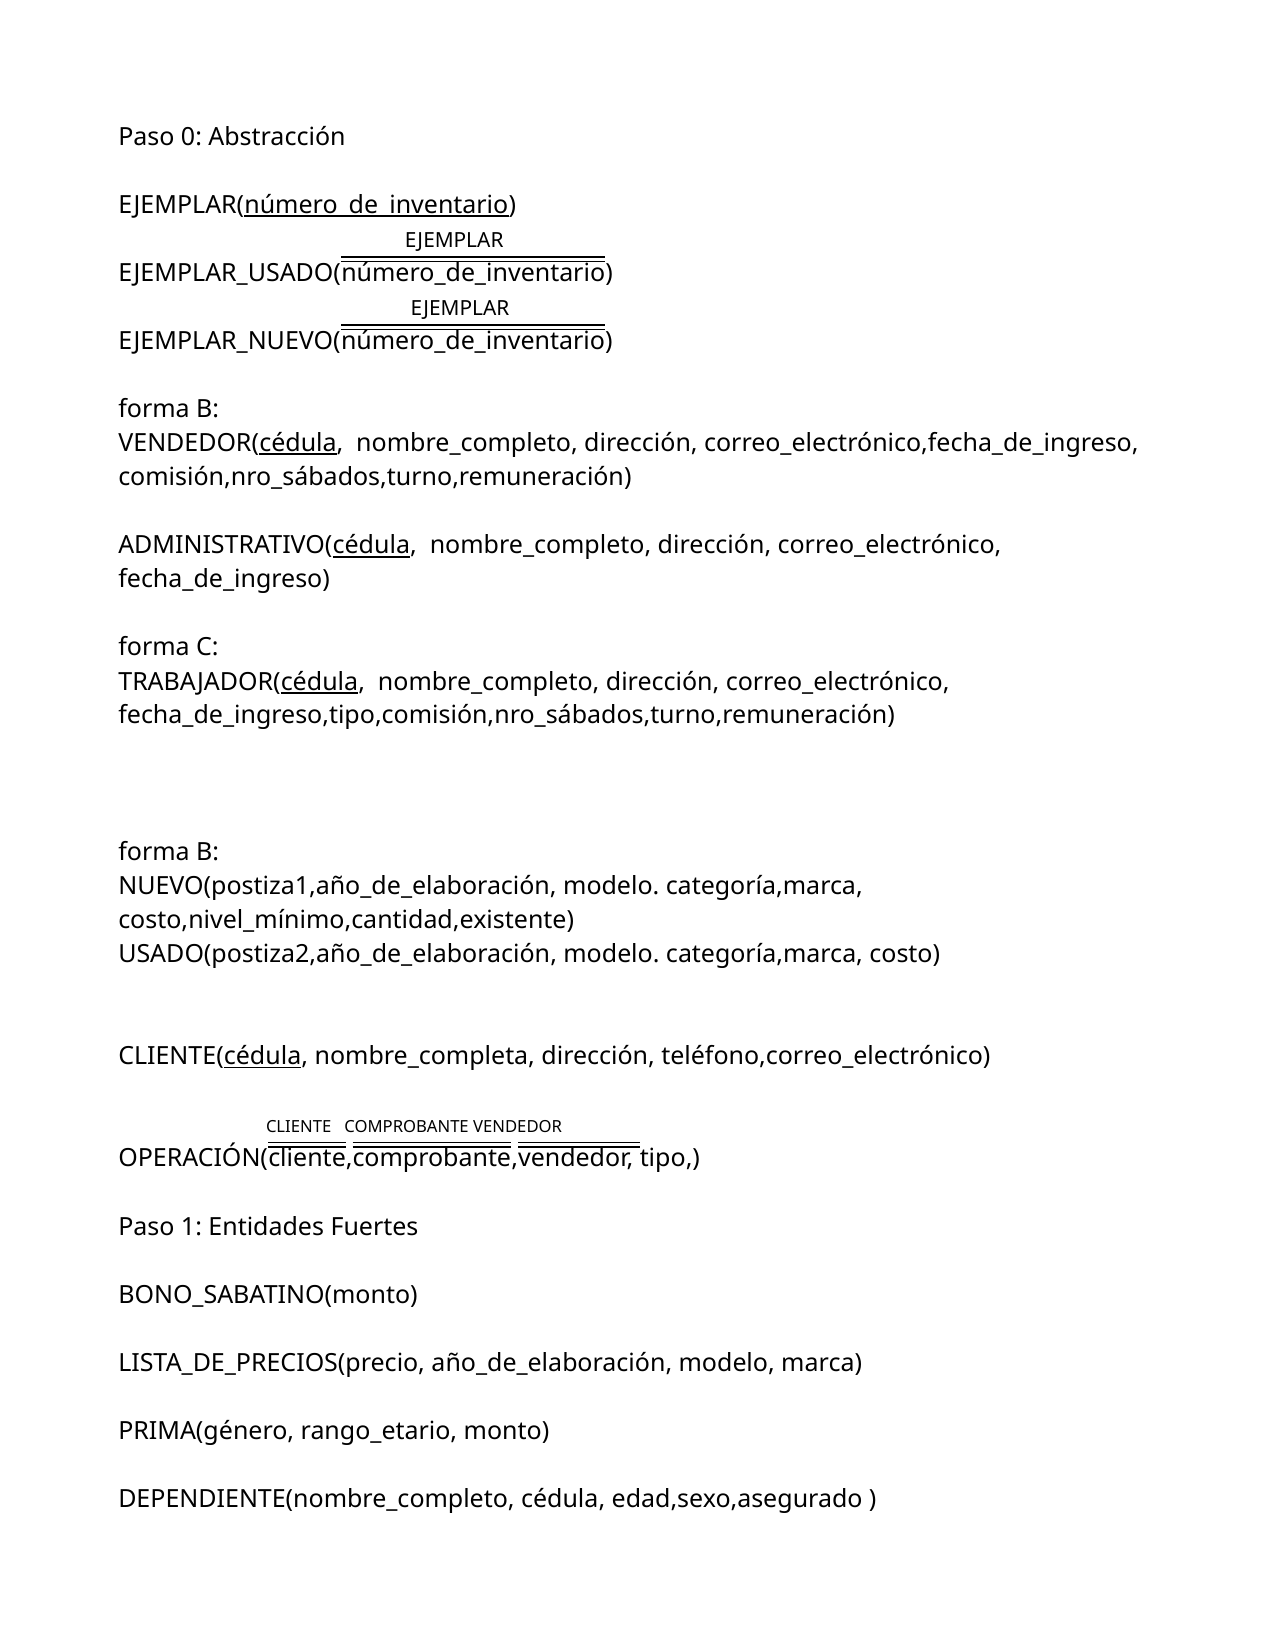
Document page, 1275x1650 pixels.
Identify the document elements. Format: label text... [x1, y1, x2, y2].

text Paso 1: Entidades Fuertes [118, 1208, 1157, 1242]
text USADO(postiza2,año_de_elaboración, modelo. categoría,marca, costo) [118, 936, 1157, 970]
text Paso 0: Abstracción [118, 118, 1157, 152]
text EJEMPLAR [118, 288, 1157, 322]
text PRIMA(género, rango_etario, monto) [118, 1412, 1157, 1447]
text DEPENDIENTE(nombre_completo, cédula, edad,sexo,asegurado ) [118, 1481, 1157, 1515]
text forma B: [118, 833, 1157, 867]
text NUEVO(postiza1,año_de_elaboración, modelo. categoría,marca, costo,nivel_mínimo,cantidad,existente) [118, 867, 1157, 936]
text TRABAJADOR(cédula, nombre_completo, dirección, correo_electrónico, fecha_de_ingreso,tipo,comisión,nro_sábados,turno,remuneración) [118, 663, 1157, 731]
text ADMINISTRATIVO(cédula, nombre_completo, dirección, correo_electrónico, fecha_de_ingreso) [118, 527, 1157, 595]
text EJEMPLAR_USADO(número_de_inventario) [118, 254, 1157, 288]
text LISTA_DE_PRECIOS(precio, año_de_elaboración, modelo, marca) [118, 1344, 1157, 1378]
text EJEMPLAR [118, 220, 1157, 254]
text CLIENTE(cédula, nombre_completa, dirección, teléfono,correo_electrónico) [118, 1038, 1157, 1072]
text forma B: [118, 391, 1157, 425]
text EJEMPLAR(número_de_inventario) [118, 186, 1157, 220]
text forma C: [118, 629, 1157, 663]
text VENDEDOR(cédula, nombre_completo, dirección, correo_electrónico,fecha_de_ingreso, comisión,nro_sábados,turno,remuneración) [118, 425, 1157, 493]
text EJEMPLAR_NUEVO(número_de_inventario) [118, 322, 1157, 357]
text BONO_SABATINO(monto) [118, 1276, 1157, 1310]
text CLIENTE COMPROBANTE VENDEDOR [118, 1106, 1157, 1140]
text OPERACIÓN(cliente,comprobante,vendedor, tipo,) [118, 1140, 1157, 1174]
